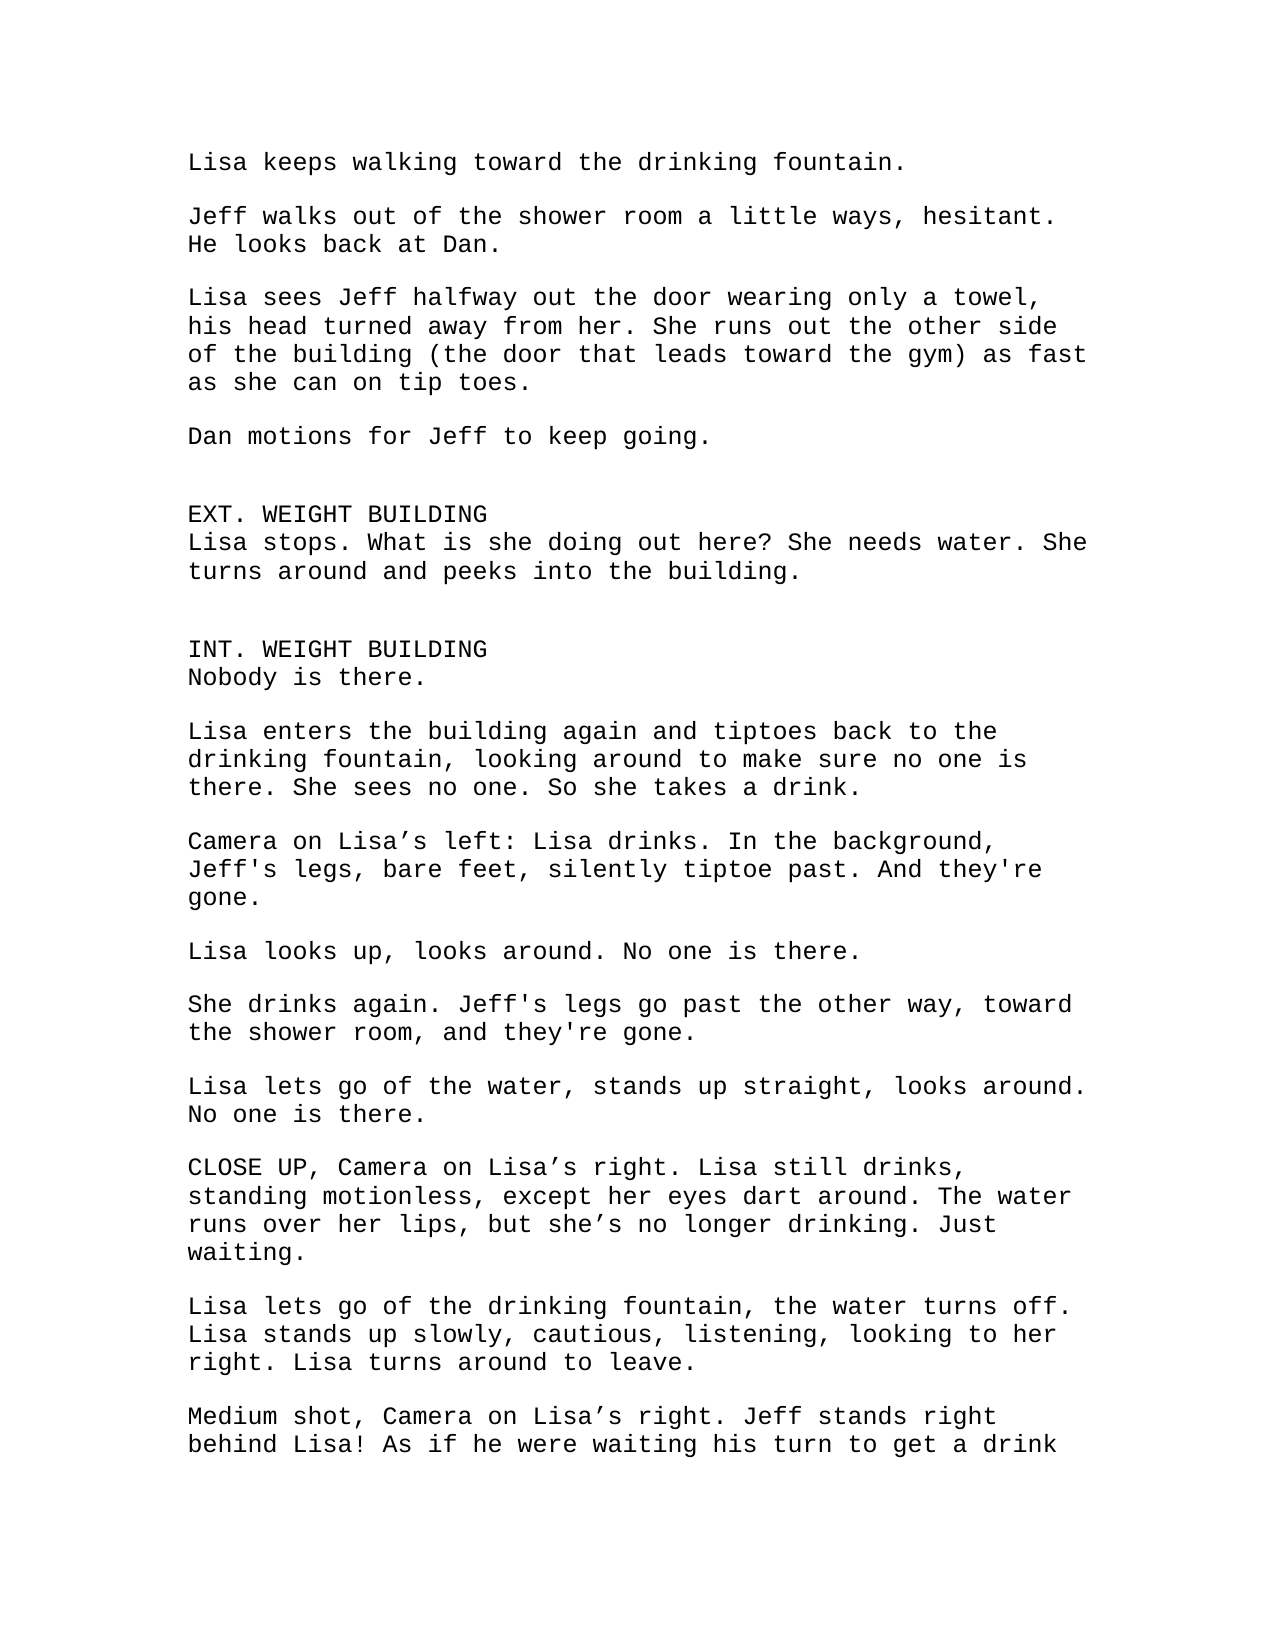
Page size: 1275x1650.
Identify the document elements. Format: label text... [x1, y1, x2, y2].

text Lisa sees Jeff halfway out the door wearing only a towel, his head turned away from her. She runs out the other side of the building (the door that leads toward the gym) as fast as she can on tip toes. [187, 285, 1087, 398]
text Lisa enters the building again and tiptoes back to the drinking fountain, looking around to make sure no one is there. She sees no one. So she takes a drink. [187, 718, 1087, 803]
text Lisa keeps walking toward the drinking fountain. [187, 150, 1087, 178]
text She drinks again. Jeff's legs go past the other way, toward the shower room, and they're gone. [187, 992, 1087, 1048]
text Lisa looks up, looks around. No one is there. [187, 938, 1087, 967]
text Medium shot, Camera on Lisa’s right. Jeff stands right behind Lisa! As if he were waiting his turn to get a drink [187, 1403, 1087, 1460]
text Dan motions for Jeff to keep going. [187, 423, 1087, 452]
text Lisa stops. What is she doing out here? She needs water. She turns around and peeks into the building. [187, 530, 1087, 587]
text CLOSE UP, Camera on Lisa’s right. Lisa still drinks, standing motionless, except her eyes dart around. The water runs over her lips, but she’s no longer drinking. Just waiting. [187, 1155, 1087, 1268]
text Lisa lets go of the water, stands up straight, looks around. No one is there. [187, 1073, 1087, 1130]
text Nobody is there. [187, 665, 1087, 693]
text Lisa lets go of the drinking fountain, the water turns off. Lisa stands up slowly, cautious, listening, looking to her right. Lisa turns around to leave. [187, 1293, 1087, 1378]
text Camera on Lisa’s left: Lisa drinks. In the background, Jeff's legs, bare feet, silently tiptoe past. And they're gone. [187, 828, 1087, 913]
subtitle EXT. WEIGHT BUILDING [187, 502, 1087, 530]
text Jeff walks out of the shower room a little ways, hesitant. He looks back at Dan. [187, 203, 1087, 260]
subtitle INT. WEIGHT BUILDING [187, 637, 1087, 665]
